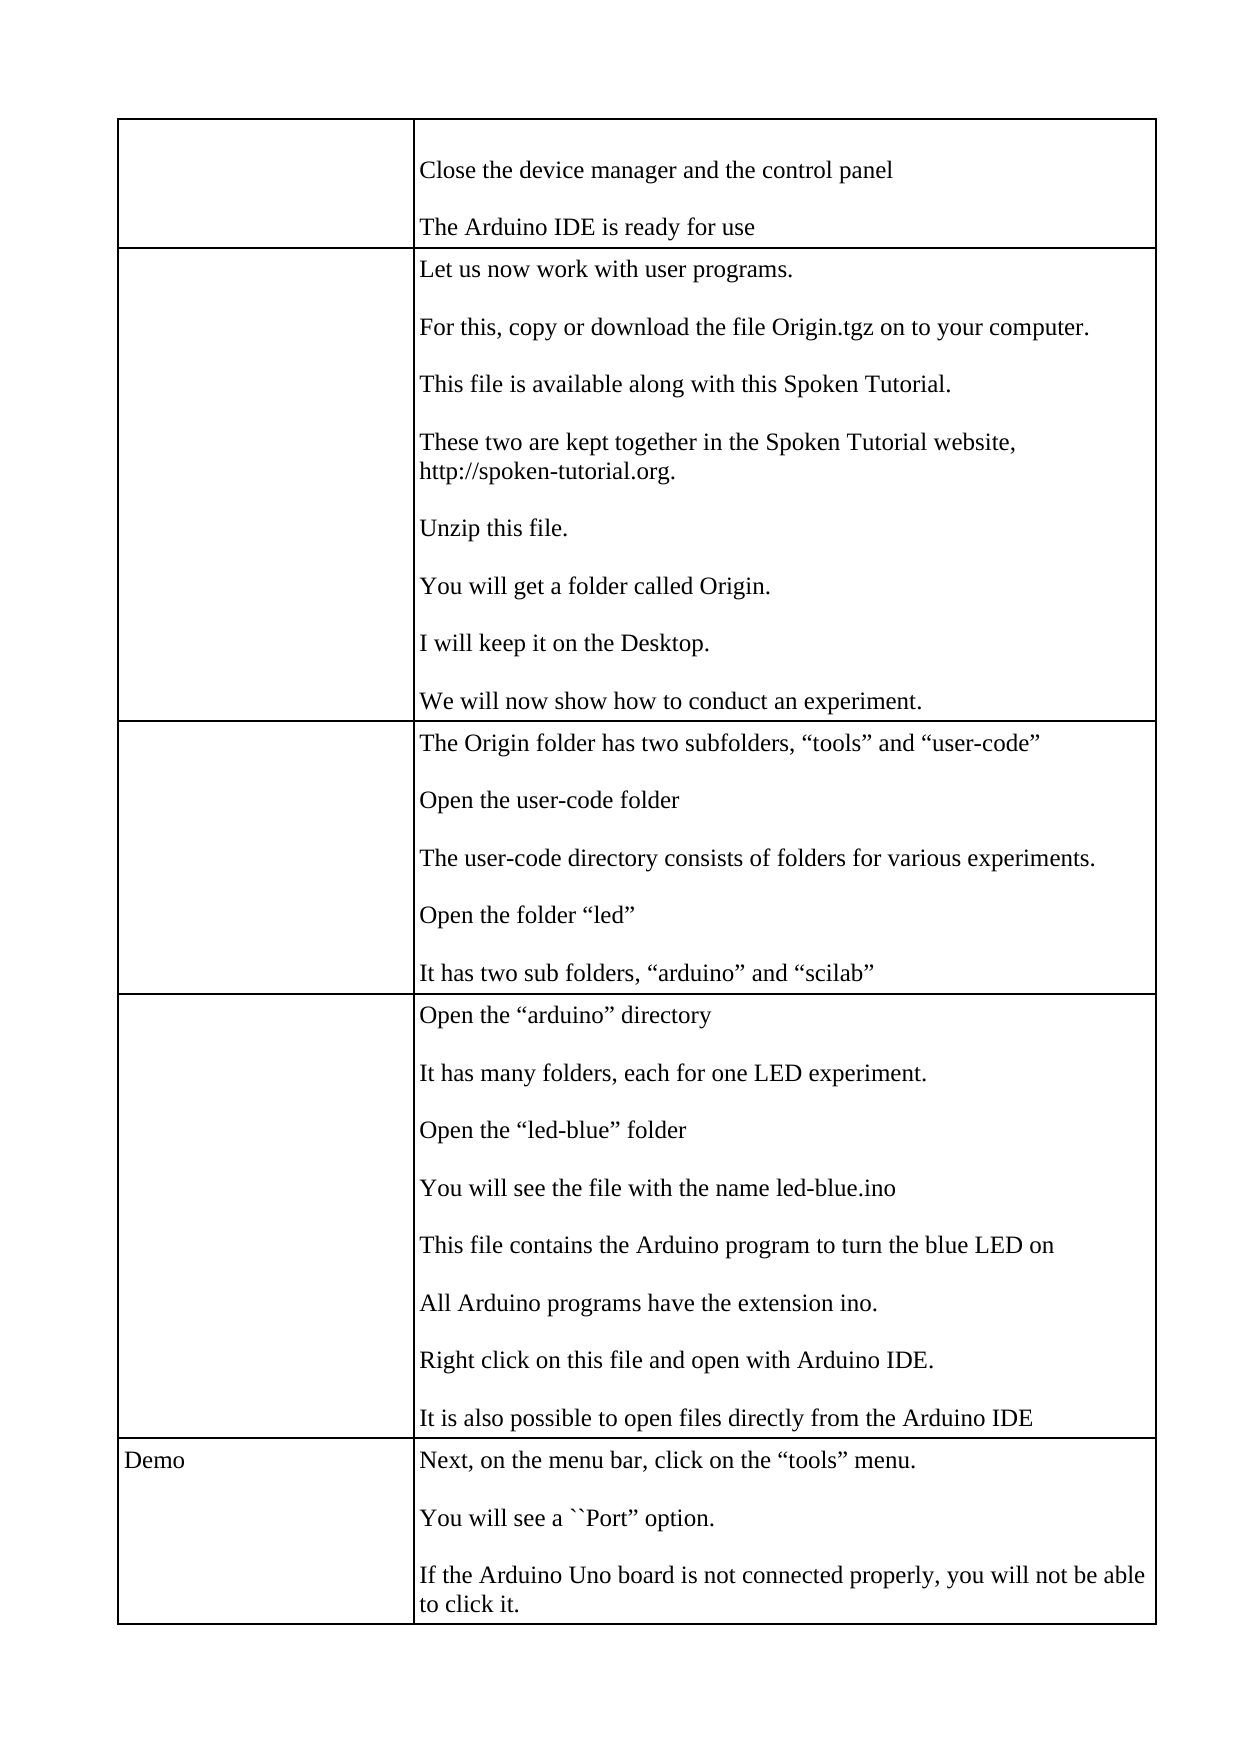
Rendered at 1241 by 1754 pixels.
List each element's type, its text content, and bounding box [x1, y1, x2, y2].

table_cell Open the “arduino” directory It has many folders, each for one LED experiment. Open the “led-blue” folder You will see the file with the name led-blue.ino This file contains the Arduino program to turn the blue LED on All Arduino programs have the extension ino. Right click on this file and open with Arduino IDE. It is also possible to open files directly from the Arduino IDE [415, 995, 1155, 1437]
table_cell [119, 995, 413, 1437]
table_cell [119, 249, 413, 720]
table_cell Let us now work with user programs. For this, copy or download the file Origin.tgz on to your computer. This file is available along with this Spoken Tutorial. These two are kept together in the Spoken Tutorial website, http://spoken-tutorial.org. Unzip this file. You will get a folder called Origin. I will keep it on the Desktop. We will now show how to conduct an experiment. [415, 249, 1155, 720]
table_cell Next, on the menu bar, click on the “tools” menu. You will see a ``Port” option. If the Arduino Uno board is not connected properly, you will not be able to click it. [415, 1439, 1155, 1623]
table_cell [119, 120, 413, 247]
table_cell [119, 722, 413, 992]
table_cell The Origin folder has two subfolders, “tools” and “user-code” Open the user-code folder The user-code directory consists of folders for various experiments. Open the folder “led” It has two sub folders, “arduino” and “scilab” [415, 722, 1155, 992]
table_cell Demo [119, 1439, 413, 1623]
table_cell Close the device manager and the control panel The Arduino IDE is ready for use [415, 120, 1155, 247]
